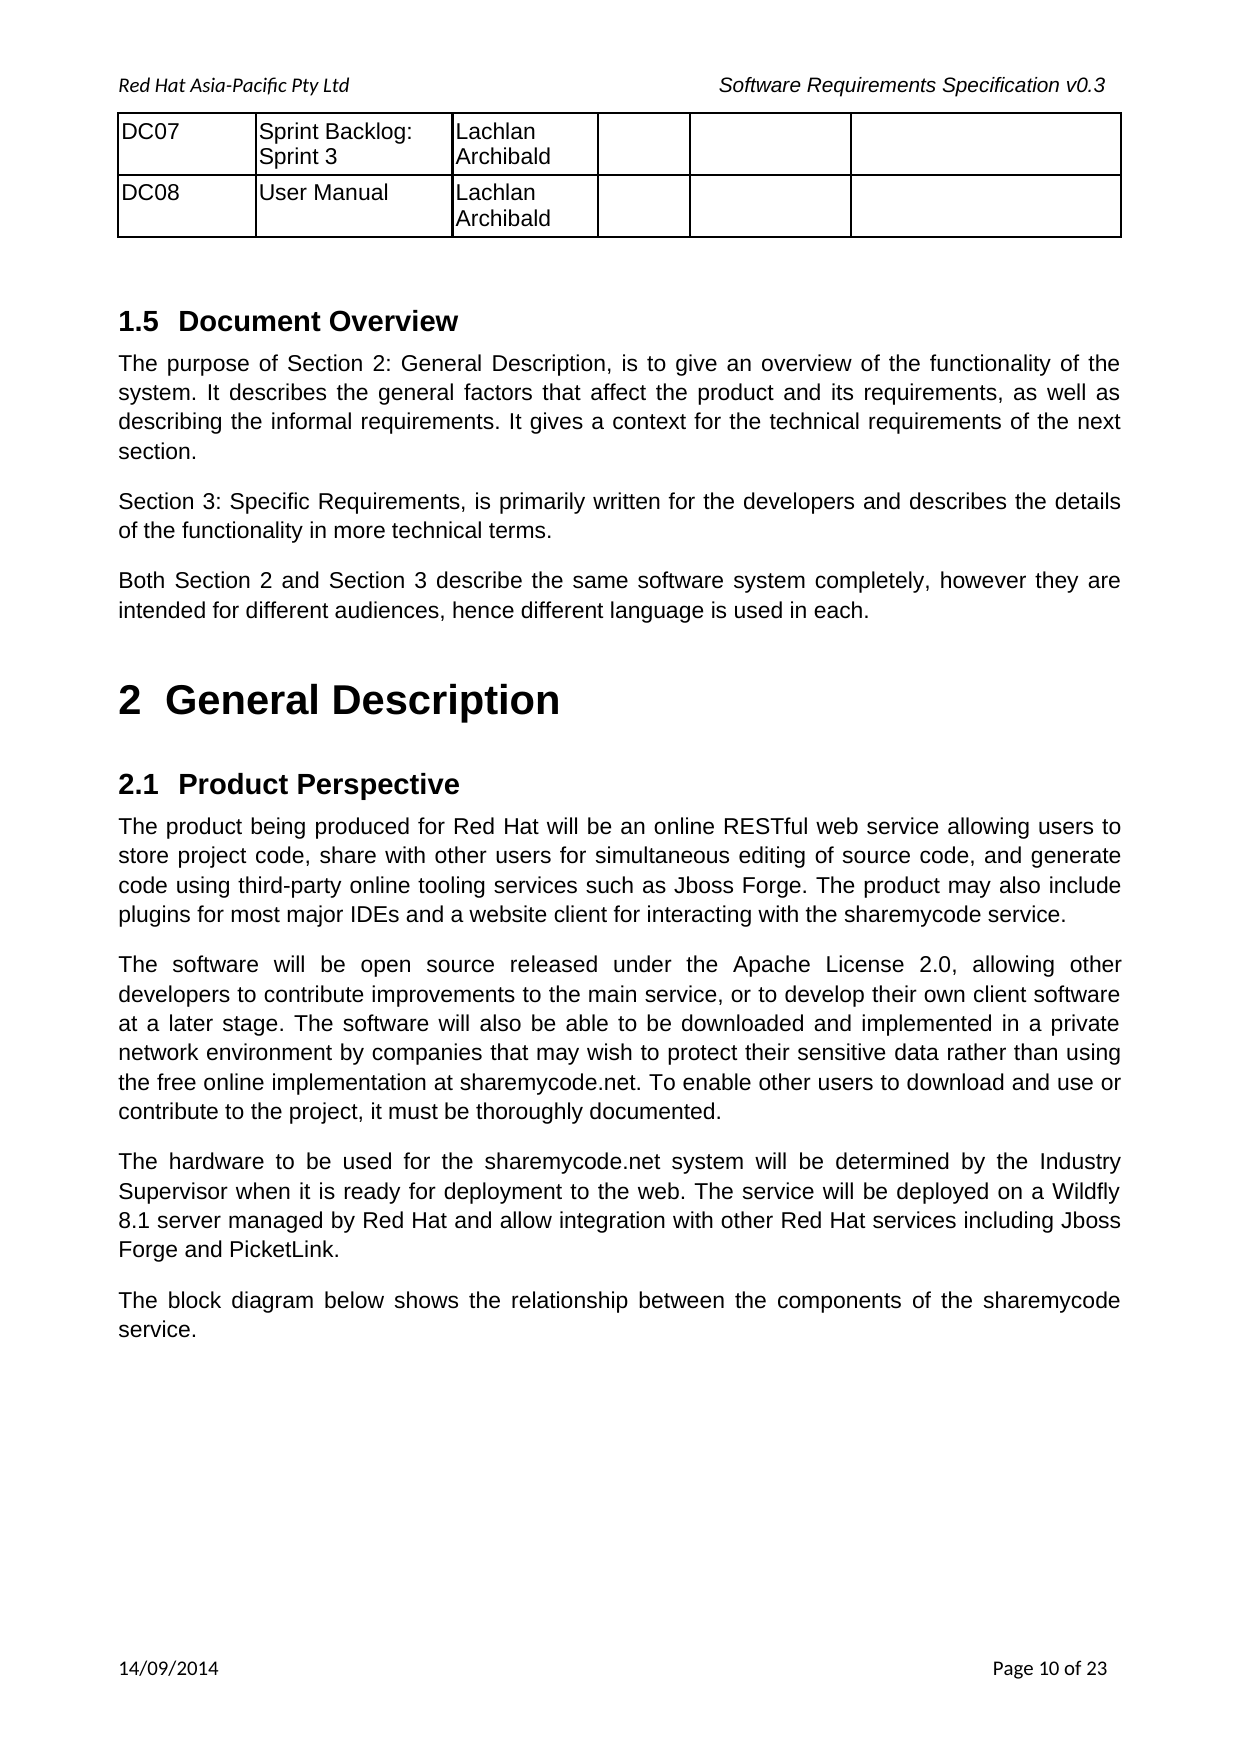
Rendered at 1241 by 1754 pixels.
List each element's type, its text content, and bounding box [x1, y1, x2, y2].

table_cell [599, 176, 689, 236]
text The software will be open source released under the Apache License 2.0, allowing other developers to contribute improvements to the main service, or to develop their own client software at a later stage. The software will also be able to be downloaded and implemented in a private network environment by companies that may wish to protect their sensitive data rather than using the free online implementation at sharemycode.net. To enable other users to download and use or contribute to the project, it must be thoroughly documented. [118, 952, 1122, 1124]
text Both Section 2 and Section 3 describe the same software system completely, however they are intended for different audiences, hence different language is used in each. [118, 568, 1122, 623]
subtitle General Description [118, 677, 1122, 723]
table_cell Sprint Backlog: Sprint 3 [257, 114, 451, 174]
table_cell [852, 114, 1120, 174]
table_cell DC08 [119, 176, 255, 236]
text The purpose of Section 2: General Description, is to give an overview of the functionality of the system. It describes the general factors that affect the product and its requirements, as well as describing the informal requirements. It gives a context for the technical requirements of the next section. [118, 350, 1122, 464]
table_cell [691, 114, 850, 174]
table_cell DC07 [119, 114, 255, 174]
table_cell [852, 176, 1120, 236]
subtitle Document Overview [118, 304, 1122, 337]
text The product being produced for Red Hat will be an online RESTful web service allowing users to store project code, share with other users for simultaneous editing of source code, and generate code using third-party online tooling services such as Jboss Forge. The product may also include plugins for most major IDEs and a website client for interacting with the sharemycode service. [118, 814, 1122, 927]
table_cell User Manual [257, 176, 451, 236]
text The hardware to be used for the sharemycode.net system will be determined by the Industry Supervisor when it is ready for deployment to the web. The service will be deployed on a Wildfly 8.1 server managed by Red Hat and allow integration with other Red Hat services including Jboss Forge and PicketLink. [118, 1149, 1122, 1263]
table_cell Lachlan Archibald [454, 114, 597, 174]
text The block diagram below shows the relationship between the components of the sharemycode service. [118, 1287, 1122, 1342]
table_cell [691, 176, 850, 236]
subtitle Product Perspective [118, 768, 1122, 801]
table_cell Lachlan Archibald [454, 176, 597, 236]
table_cell [599, 114, 689, 174]
text Section 3: Specific Requirements, is primarily written for the developers and describes the details of the functionality in more technical terms. [118, 488, 1122, 543]
